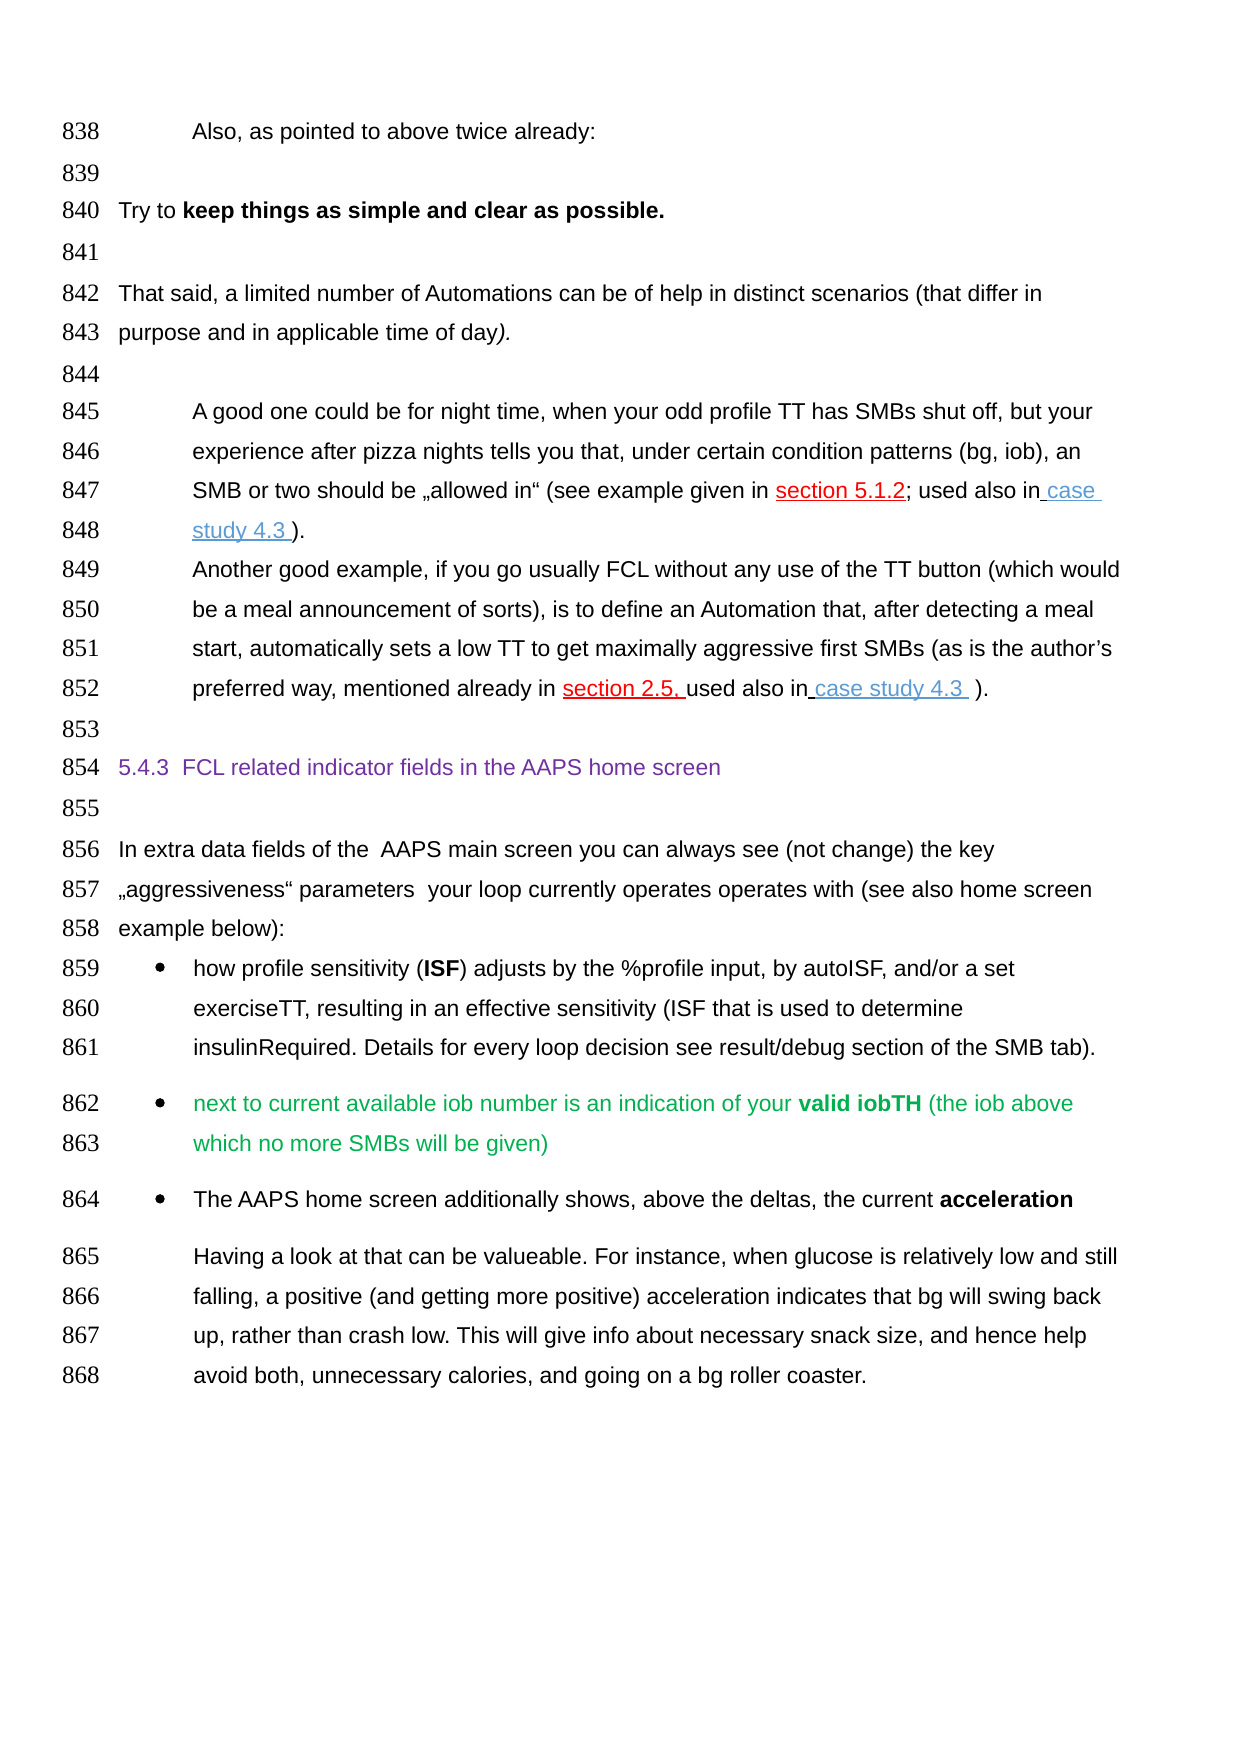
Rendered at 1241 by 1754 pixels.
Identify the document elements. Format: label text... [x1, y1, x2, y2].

list how profile sensitivity (ISF) adjusts by the %profile input, by autoISF, and/or a set exerciseTT, resulting in an effective sensitivity (ISF that is used to determine insulinRequired. Details for every loop decision see result/debug section of the SMB tab). [156, 954, 1122, 1060]
text Another good example, if you go usually FCL without any use of the TT button (which would be a meal announcement of sorts), is to define an Automation that, after detecting a meal start, automatically sets a low TT to get maximally aggressive first SMBs (as is the author’s preferred way, mentioned already in section 2.5, used also in case study 4.3 ). [192, 556, 1122, 701]
text A good one could be for night time, when your odd profile TT has SMBs shut off, but your experience after pizza nights tells you that, under certain condition patterns (bg, iob), an SMB or two should be „allowed in“ (see example given in section 5.1.2; used also in case study 4.3 ). [192, 398, 1122, 543]
list Having a look at that can be valueable. For instance, when glucose is relatively low and still falling, a positive (and getting more positive) acceleration indicates that bg will swing back up, rather than crash low. This will give info about necessary snack size, and hence help avoid both, unnecessary calories, and going on a bg roller coaster. [193, 1243, 1122, 1388]
list The AAPS home screen additionally shows, above the deltas, the current acceleration [156, 1186, 1122, 1213]
text In extra data fields of the AAPS main screen you can always see (not change) the key „aggressiveness“ parameters your loop currently operates operates with (see also home screen example below): [118, 836, 1122, 941]
text Also, as pointed to above twice already: [192, 118, 1122, 144]
text 5.4.3 FCL related indicator fields in the AAPS home screen [118, 753, 1122, 780]
text Try to keep things as simple and clear as possible. [118, 197, 1122, 223]
text That said, a limited number of Automations can be of help in distinct scenarios (that differ in purpose and in applicable time of day). [118, 280, 1122, 346]
list next to current available iob number is an indication of your valid iobTH (the iob above which no more SMBs will be given) [156, 1090, 1122, 1156]
